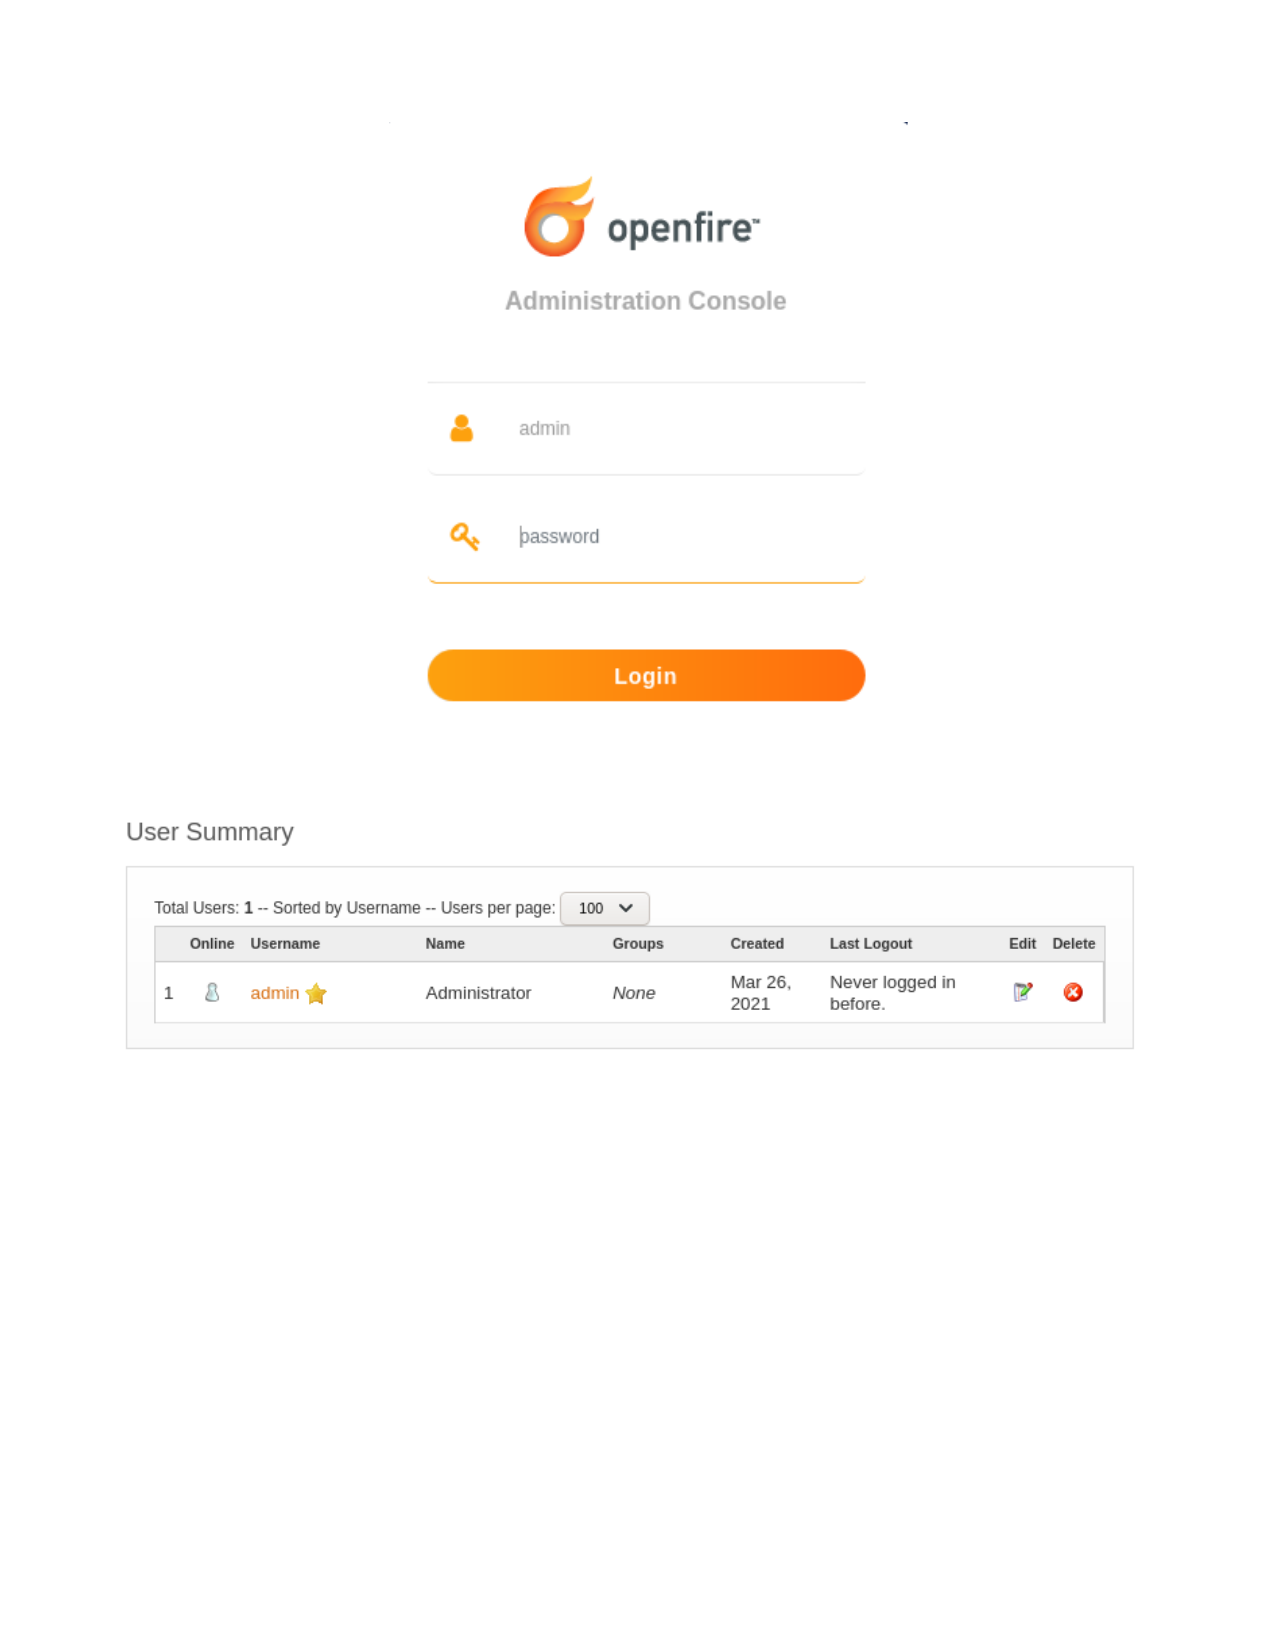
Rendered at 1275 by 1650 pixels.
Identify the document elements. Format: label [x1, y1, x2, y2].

picture [118, 812, 1157, 1052]
picture [389, 122, 908, 714]
